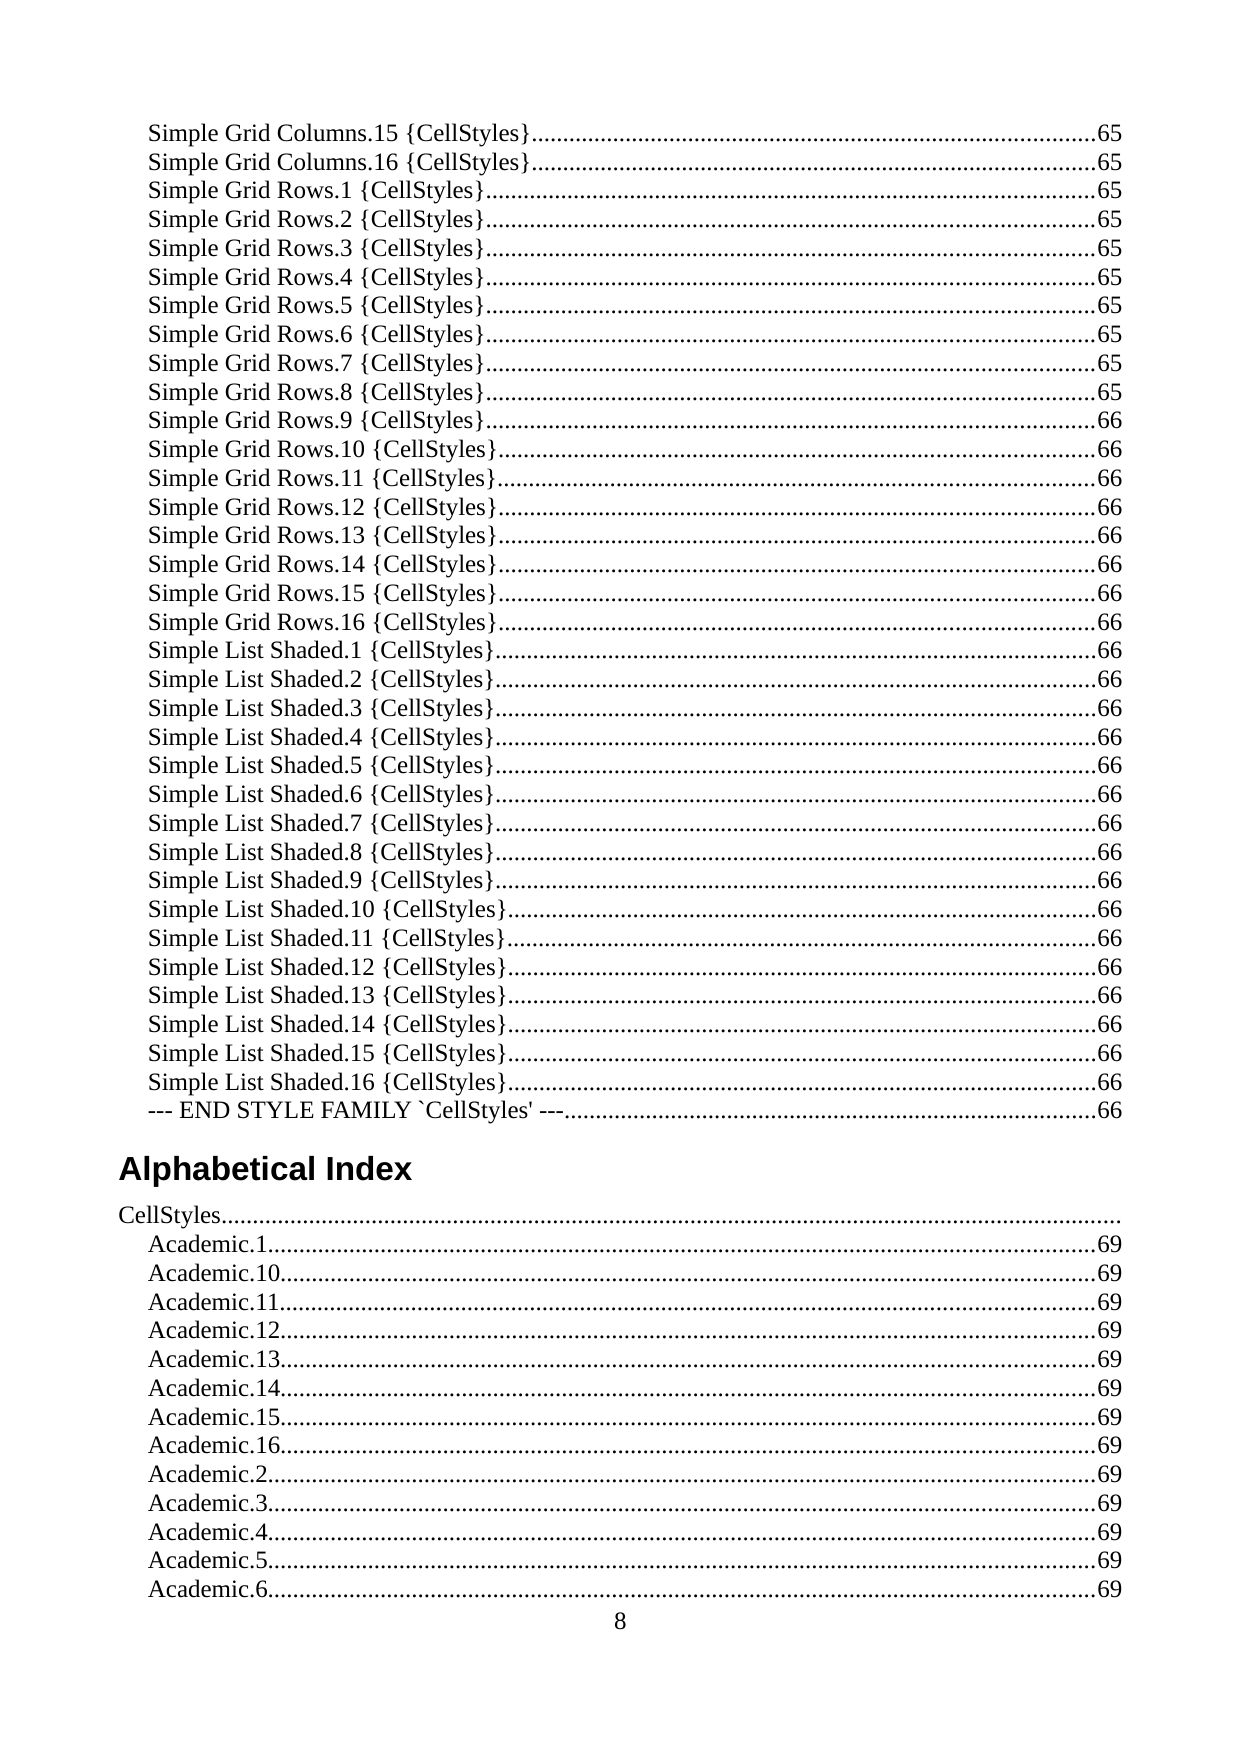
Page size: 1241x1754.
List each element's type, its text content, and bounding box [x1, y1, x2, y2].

text Simple Grid Rows.10 {CellStyles} 66 [148, 434, 1122, 463]
text Simple Grid Rows.16 {CellStyles} 66 [148, 607, 1122, 636]
text Academic.5 69 [148, 1545, 1122, 1574]
text Simple Grid Rows.9 {CellStyles} 66 [148, 406, 1122, 434]
subtitle Alphabetical Index [118, 1149, 1122, 1188]
text Simple Grid Rows.7 {CellStyles} 65 [148, 348, 1122, 377]
text Simple List Shaded.4 {CellStyles} 66 [148, 722, 1122, 751]
text Simple List Shaded.2 {CellStyles} 66 [148, 664, 1122, 693]
text Simple Grid Rows.15 {CellStyles} 66 [148, 578, 1122, 607]
text Simple List Shaded.8 {CellStyles} 66 [148, 837, 1122, 866]
text Simple Grid Columns.16 {CellStyles} 65 [148, 147, 1122, 176]
text Simple List Shaded.14 {CellStyles} 66 [148, 1009, 1122, 1038]
text Simple Grid Rows.6 {CellStyles} 65 [148, 319, 1122, 348]
text Academic.3 69 [148, 1488, 1122, 1517]
text Simple Grid Rows.1 {CellStyles} 65 [148, 176, 1122, 204]
text CellStyles [118, 1200, 1122, 1229]
text Simple Grid Rows.5 {CellStyles} 65 [148, 291, 1122, 319]
text Simple List Shaded.5 {CellStyles} 66 [148, 751, 1122, 779]
text Academic.1 69 [148, 1229, 1122, 1258]
text Simple List Shaded.10 {CellStyles} 66 [148, 894, 1122, 923]
text Academic.12 69 [148, 1315, 1122, 1344]
text Academic.16 69 [148, 1430, 1122, 1459]
text Simple List Shaded.1 {CellStyles} 66 [148, 636, 1122, 664]
text Simple List Shaded.13 {CellStyles} 66 [148, 981, 1122, 1009]
text Simple Grid Rows.12 {CellStyles} 66 [148, 492, 1122, 521]
text Simple List Shaded.16 {CellStyles} 66 [148, 1067, 1122, 1096]
text Simple Grid Rows.3 {CellStyles} 65 [148, 233, 1122, 262]
text Academic.13 69 [148, 1344, 1122, 1373]
text Academic.15 69 [148, 1402, 1122, 1430]
text Simple Grid Rows.2 {CellStyles} 65 [148, 204, 1122, 233]
text Simple Grid Rows.4 {CellStyles} 65 [148, 262, 1122, 291]
text --- END STYLE FAMILY `CellStyles' --- 66 [148, 1096, 1122, 1124]
text Simple Grid Columns.15 {CellStyles} 65 [148, 118, 1122, 147]
text Academic.14 69 [148, 1373, 1122, 1402]
text Simple List Shaded.9 {CellStyles} 66 [148, 866, 1122, 894]
text Academic.6 69 [148, 1574, 1122, 1603]
text Academic.4 69 [148, 1517, 1122, 1545]
text Academic.11 69 [148, 1287, 1122, 1315]
text Simple List Shaded.6 {CellStyles} 66 [148, 779, 1122, 808]
text Simple Grid Rows.11 {CellStyles} 66 [148, 463, 1122, 492]
text Academic.10 69 [148, 1258, 1122, 1287]
text Academic.2 69 [148, 1459, 1122, 1488]
text Simple Grid Rows.14 {CellStyles} 66 [148, 549, 1122, 578]
text Simple List Shaded.7 {CellStyles} 66 [148, 808, 1122, 837]
text Simple Grid Rows.13 {CellStyles} 66 [148, 521, 1122, 549]
text Simple Grid Rows.8 {CellStyles} 65 [148, 377, 1122, 406]
text Simple List Shaded.3 {CellStyles} 66 [148, 693, 1122, 722]
text Simple List Shaded.15 {CellStyles} 66 [148, 1038, 1122, 1067]
text Simple List Shaded.11 {CellStyles} 66 [148, 923, 1122, 952]
text Simple List Shaded.12 {CellStyles} 66 [148, 952, 1122, 981]
